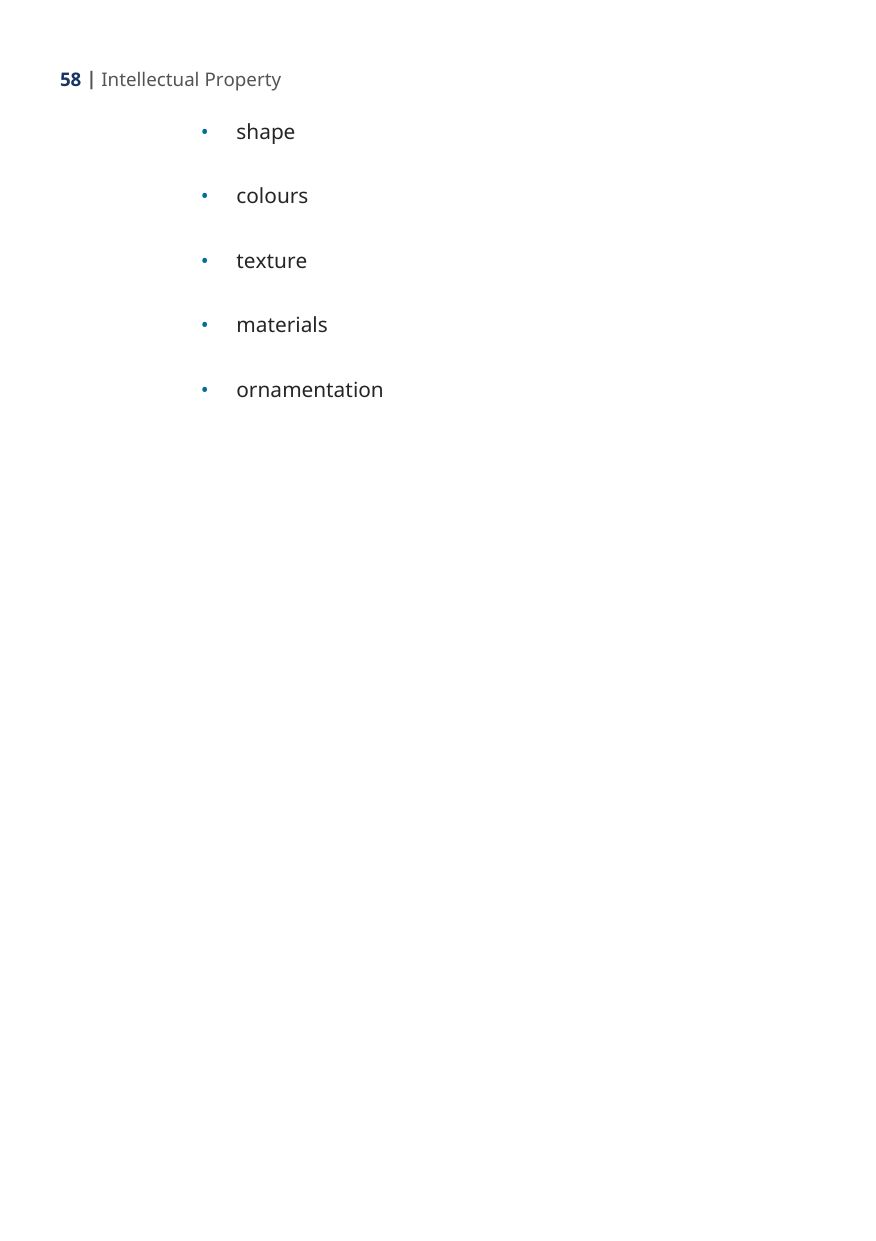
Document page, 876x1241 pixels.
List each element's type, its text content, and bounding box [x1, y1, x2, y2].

list shape [201, 117, 829, 145]
list materials [201, 311, 829, 339]
list colours [201, 182, 829, 210]
list texture [201, 246, 829, 274]
list ornamentation [201, 375, 829, 404]
